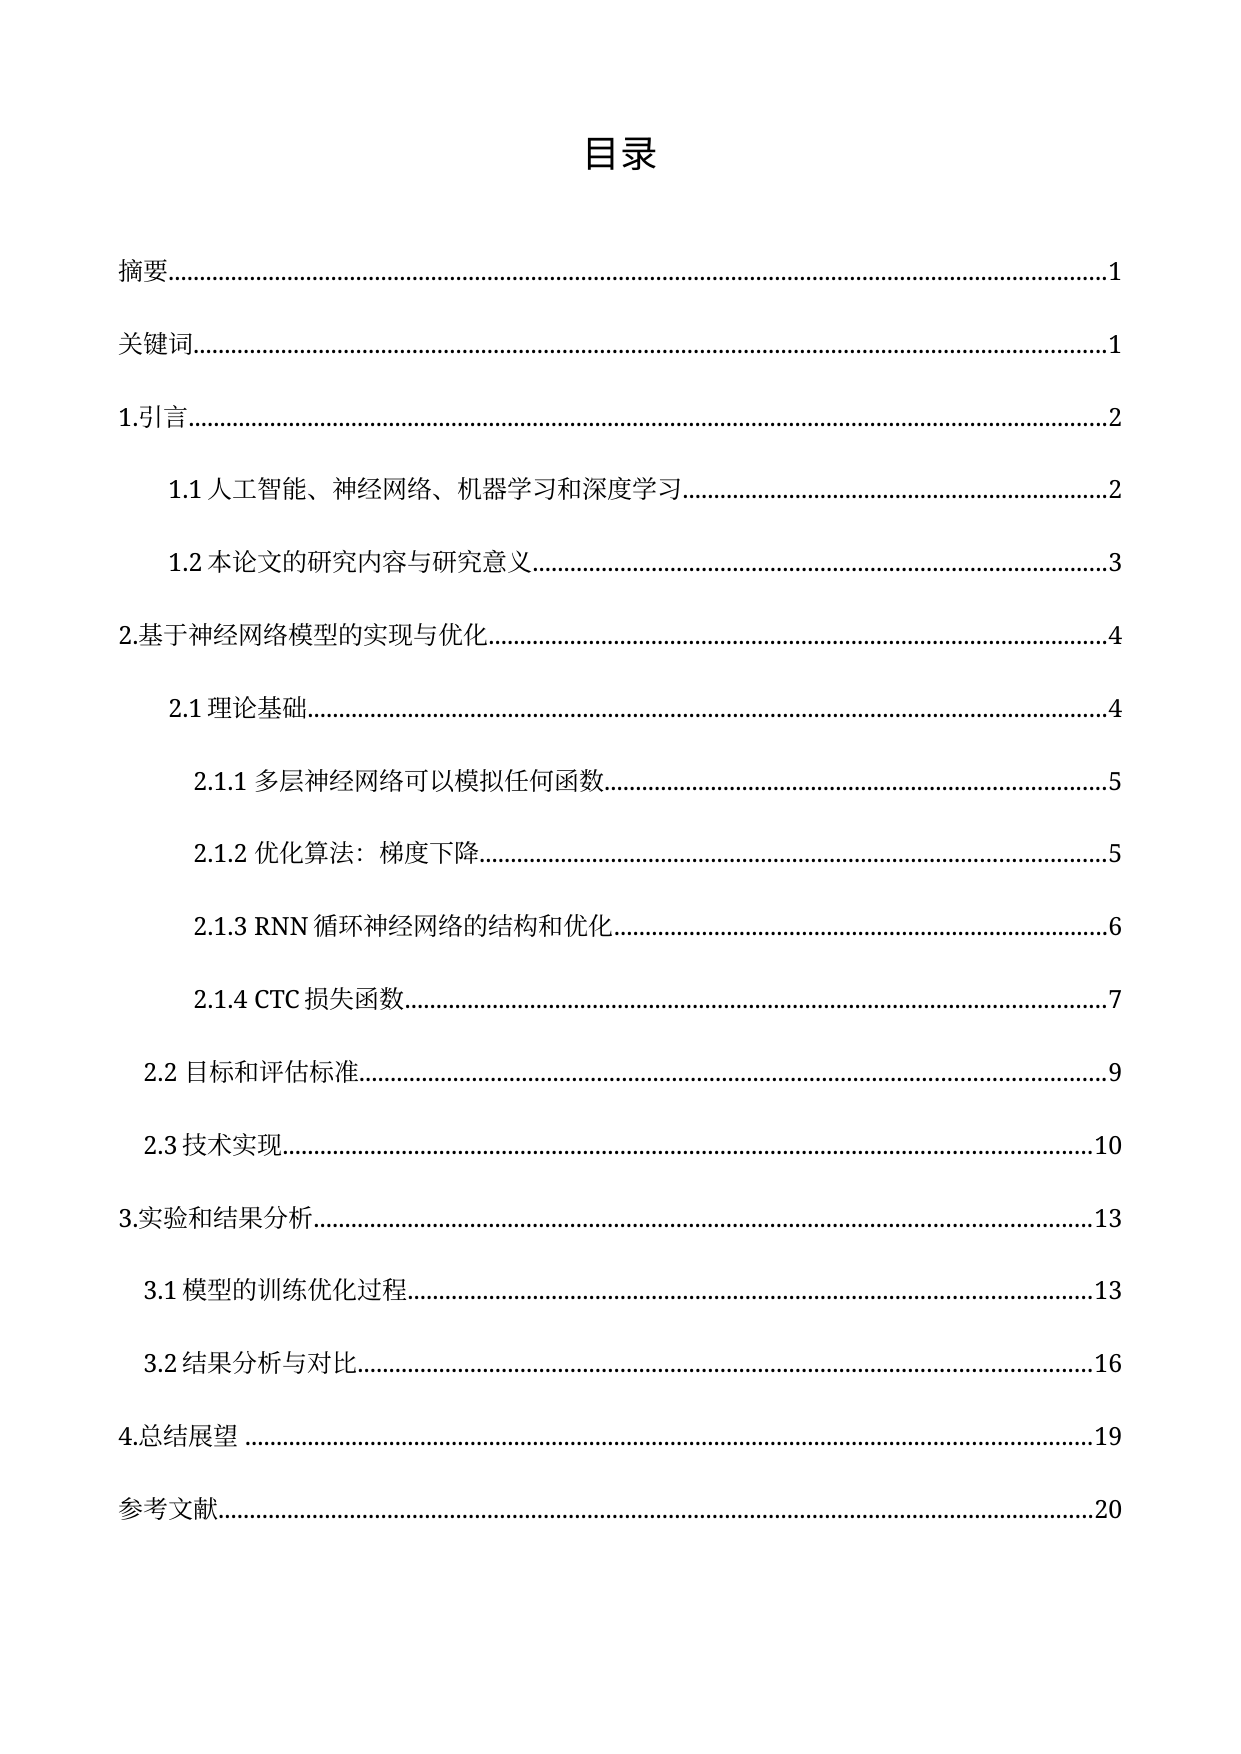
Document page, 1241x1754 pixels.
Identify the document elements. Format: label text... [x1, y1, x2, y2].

text 1.引言 2 [118, 397, 1122, 433]
text 2.3技术实现 10 [118, 1125, 1122, 1161]
text 4.总结展望 19 [118, 1417, 1122, 1453]
text 3.2结果分析与对比 16 [118, 1344, 1122, 1380]
text 3.1模型的训练优化过程 13 [118, 1271, 1122, 1307]
text 2.1.1 多层神经网络可以模拟任何函数 5 [118, 761, 1122, 797]
text 2.1.2 优化算法：梯度下降 5 [118, 834, 1122, 870]
text 1.1人工智能、神经网络、机器学习和深度学习 2 [118, 470, 1122, 506]
text 2.1理论基础 4 [118, 688, 1122, 724]
text 参考文献 20 [118, 1489, 1122, 1526]
text 2.1.3 RNN循环神经网络的结构和优化 6 [118, 907, 1122, 943]
text 3.实验和结果分析 13 [118, 1198, 1122, 1234]
text 1.2本论文的研究内容与研究意义 3 [118, 543, 1122, 579]
text 摘要 1 [118, 252, 1122, 288]
subtitle 目录 [118, 124, 1122, 179]
text 2.基于神经网络模型的实现与优化 4 [118, 616, 1122, 652]
text 2.2 目标和评估标准 9 [118, 1053, 1122, 1089]
text 2.1.4 CTC损失函数 7 [118, 980, 1122, 1016]
text 关键词 1 [118, 324, 1122, 361]
